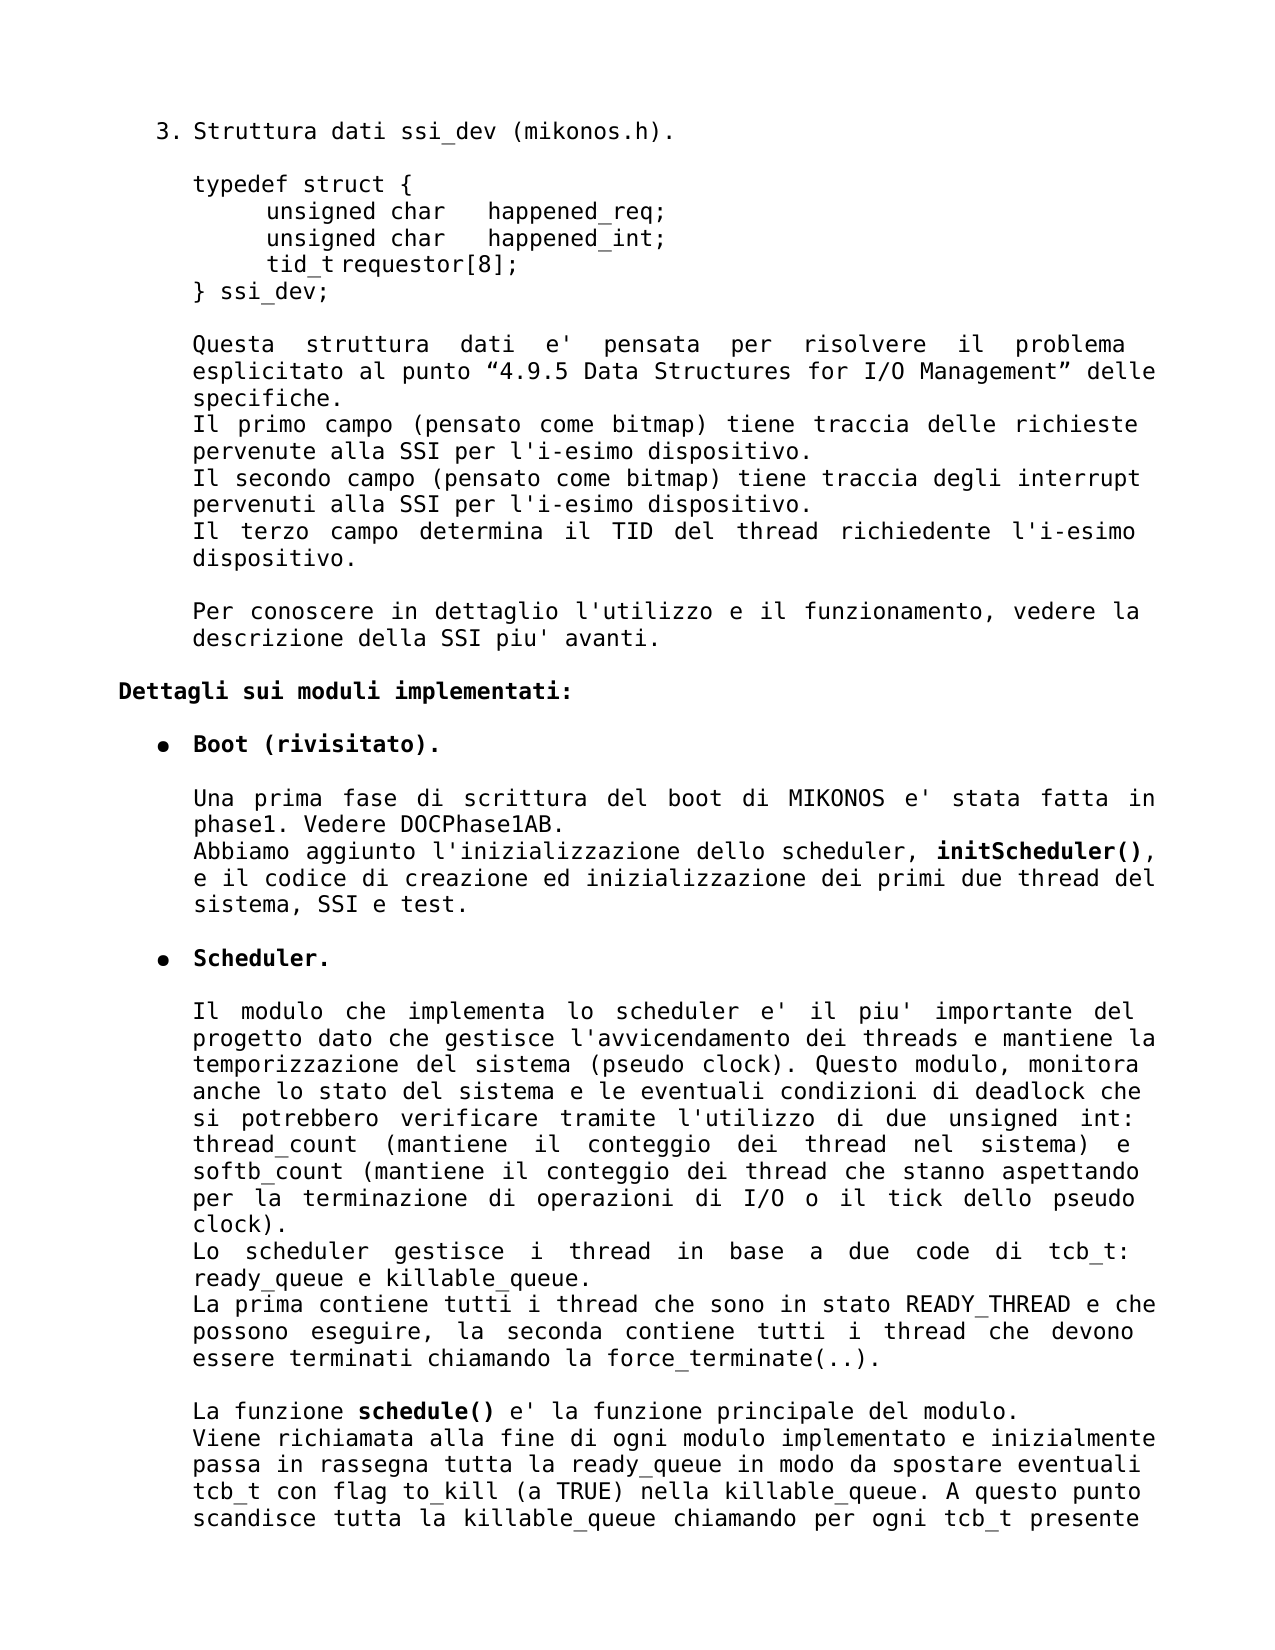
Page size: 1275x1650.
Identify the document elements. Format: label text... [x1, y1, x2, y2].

text Questa struttura dati e' pensata per risolvere il problema esplicitato al punto “4.9.5 Data Structures for I/O Management” delle specifiche. [118, 331, 1157, 411]
text } ssi_dev; [118, 278, 1157, 305]
text typedef struct { [118, 171, 1157, 198]
text Il primo campo (pensato come bitmap) tiene traccia delle richieste pervenute alla SSI per l'i-esimo dispositivo. [118, 411, 1157, 465]
list Boot (rivisitato). [156, 731, 1157, 785]
list Scheduler. [156, 945, 1157, 971]
text Il secondo campo (pensato come bitmap) tiene traccia degli interrupt pervenuti alla SSI per l'i-esimo dispositivo. [118, 465, 1157, 518]
text Per conoscere in dettaglio l'utilizzo e il funzionamento, vedere la descrizione della SSI piu' avanti. [118, 598, 1157, 651]
list Una prima fase di scrittura del boot di MIKONOS e' stata fatta in phase1. Vedere DOCPhase1AB. [156, 785, 1157, 838]
text unsigned char happened_req; [118, 198, 1157, 225]
list Abbiamo aggiunto l'inizializzazione dello scheduler, initScheduler(), e il codice di creazione ed inizializzazione dei primi due thread del sistema, SSI e test. [156, 838, 1157, 918]
text tid_t requestor[8]; [118, 251, 1157, 278]
text Viene richiamata alla fine di ogni modulo implementato e inizialmente passa in rassegna tutta la ready_queue in modo da spostare eventuali tcb_t con flag to_kill (a TRUE) nella killable_queue. A questo punto scandisce tutta la killable_queue chiamando per ogni tcb_t presente [118, 1425, 1157, 1531]
text Lo scheduler gestisce i thread in base a due code di tcb_t: ready_queue e killable_queue. [118, 1238, 1157, 1291]
text Dettagli sui moduli implementati: [118, 678, 1157, 705]
text La funzione schedule() e' la funzione principale del modulo. [118, 1398, 1157, 1425]
list Struttura dati ssi_dev (mikonos.h). [156, 118, 1157, 145]
text unsigned char happened_int; [118, 225, 1157, 251]
text Il modulo che implementa lo scheduler e' il piu' importante del progetto dato che gestisce l'avvicendamento dei threads e mantiene la temporizzazione del sistema (pseudo clock). Questo modulo, monitora anche lo stato del sistema e le eventuali condizioni di deadlock che si potrebbero verificare tramite l'utilizzo di due unsigned int: thread_count (mantiene il conteggio dei thread nel sistema) e softb_count (mantiene il conteggio dei thread che stanno aspettando per la terminazione di operazioni di I/O o il tick dello pseudo clock). [118, 998, 1157, 1238]
text La prima contiene tutti i thread che sono in stato READY_THREAD e che possono eseguire, la seconda contiene tutti i thread che devono essere terminati chiamando la force_terminate(..). [118, 1291, 1157, 1371]
text Il terzo campo determina il TID del thread richiedente l'i-esimo dispositivo. [118, 518, 1157, 571]
